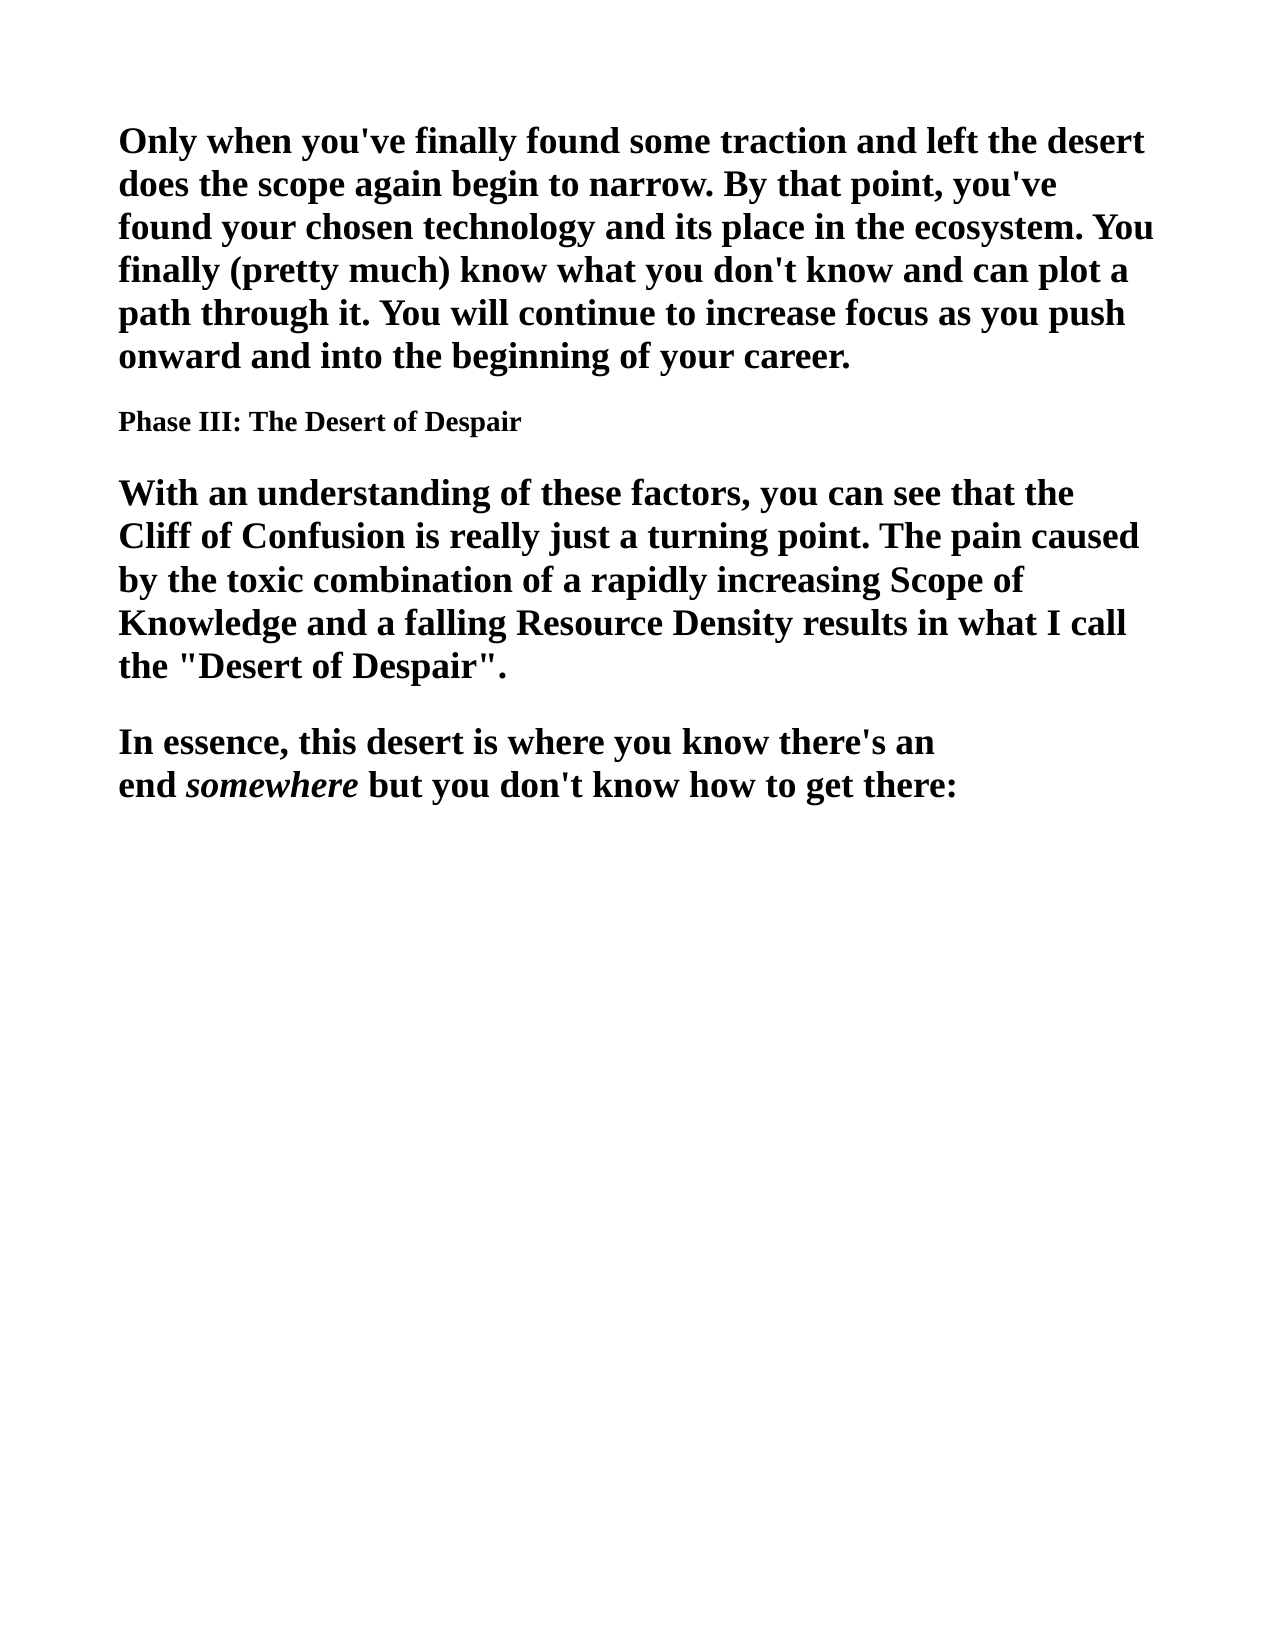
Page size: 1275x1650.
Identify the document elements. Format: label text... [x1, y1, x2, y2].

subtitle In essence, this desert is where you know there's an end somewhere but you don't know how to get there: [118, 720, 1157, 806]
subtitle Only when you've finally found some traction and left the desert does the scope again begin to narrow. By that point, you've found your chosen technology and its place in the ecosystem. You finally (pretty much) know what you don't know and can plot a path through it. You will continue to increase focus as you push onward and into the beginning of your career. [118, 118, 1157, 377]
subtitle Phase III: The Desert of Despair [118, 404, 1157, 437]
subtitle With an understanding of these factors, you can see that the Cliff of Confusion is really just a turning point. The pain caused by the toxic combination of a rapidly increasing Scope of Knowledge and a falling Resource Density results in what I call the "Desert of Despair". [118, 471, 1157, 686]
